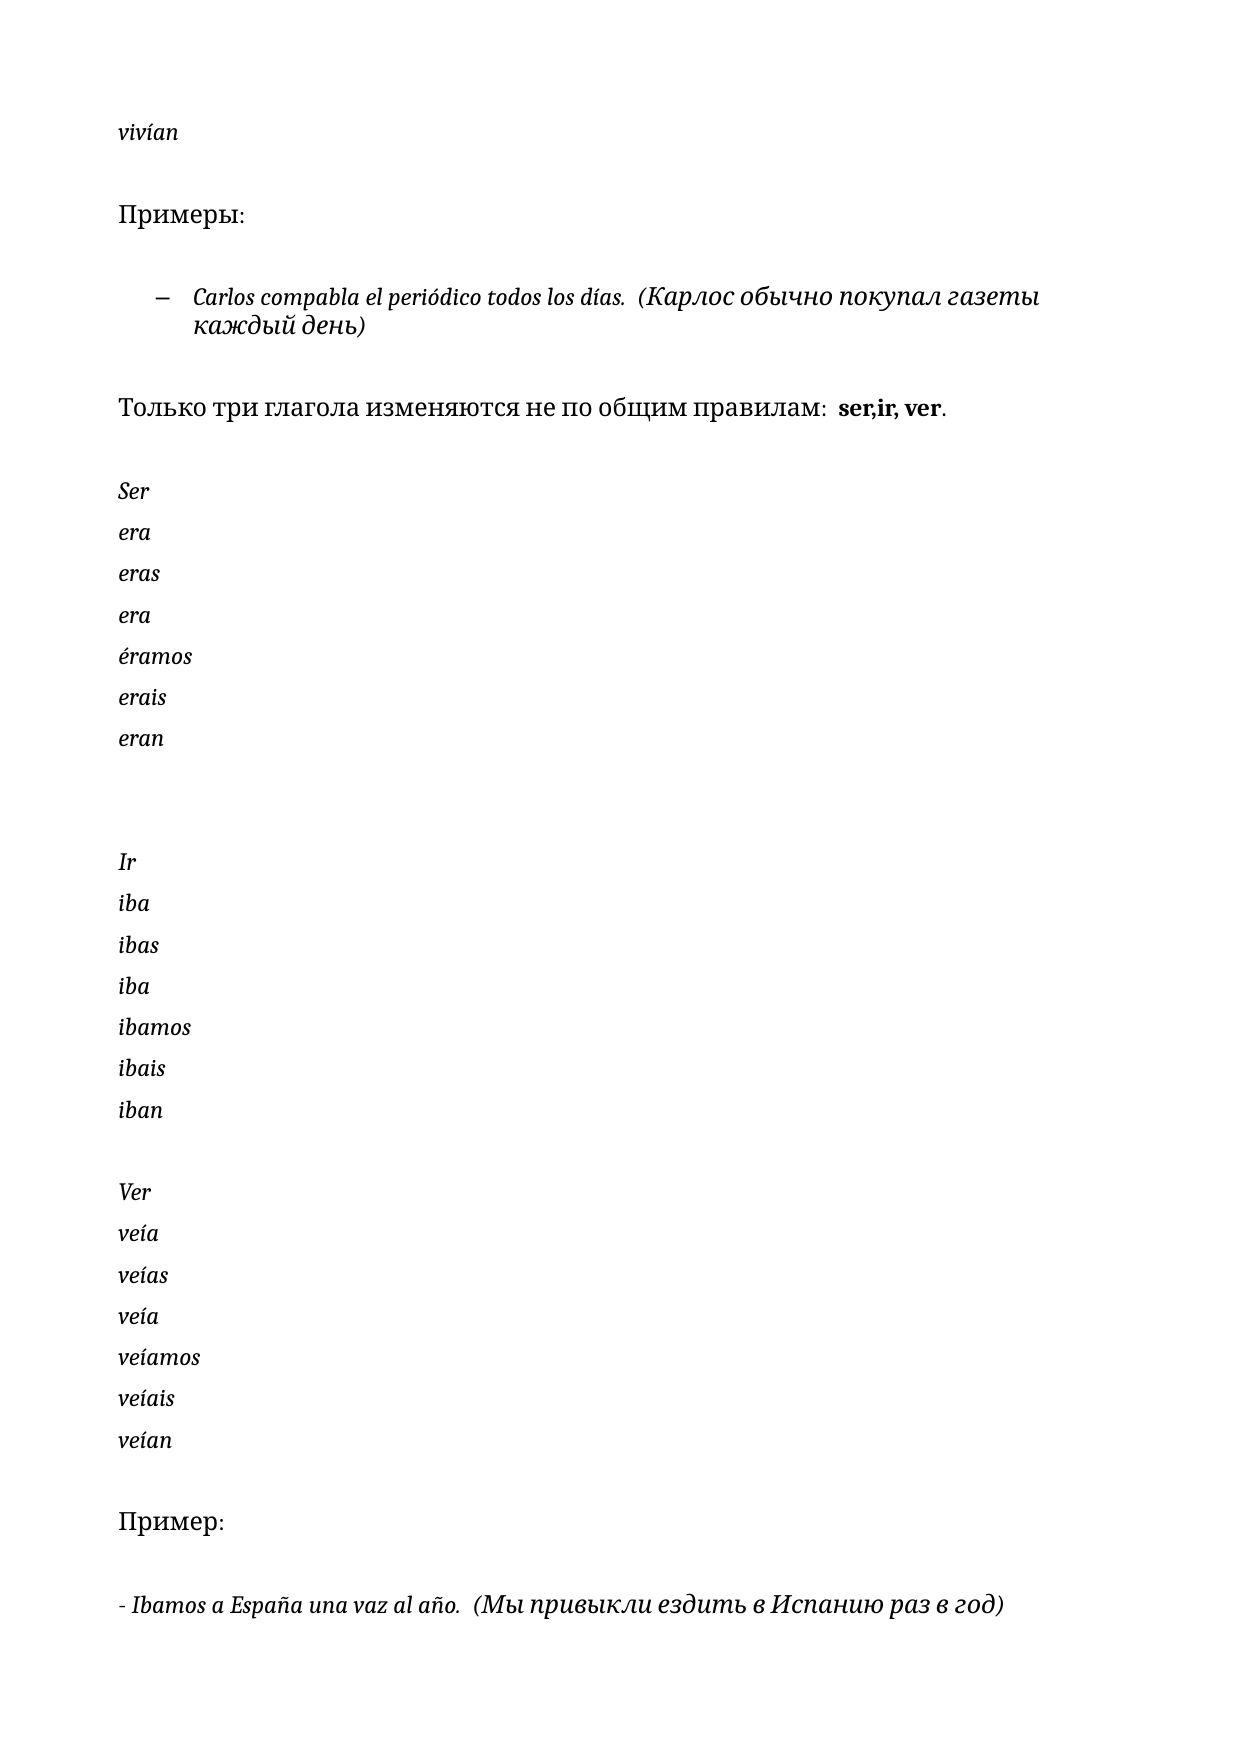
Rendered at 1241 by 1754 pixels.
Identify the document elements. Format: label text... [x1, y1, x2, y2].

text vivían [118, 118, 1122, 147]
text era [118, 601, 1122, 629]
text - Ibamos a España una vaz al año. (Мы привыкли ездить в Испанию раз в год) [118, 1591, 1122, 1619]
text eras [118, 559, 1122, 588]
text ibas [118, 931, 1122, 959]
text veía [118, 1219, 1122, 1248]
text Ser [118, 477, 1122, 506]
text iban [118, 1096, 1122, 1124]
text Ir [118, 848, 1122, 877]
text Только три глагола изменяются не по общим правилам: ser,ir, ver. [118, 394, 1122, 423]
text iba [118, 889, 1122, 918]
text Примеры: [118, 201, 1122, 229]
text eran [118, 724, 1122, 753]
list Carlos compabla el periódico todos los días. (Карлос обычно покупал газеты каждый день) [156, 283, 1122, 341]
text Пример: [118, 1508, 1122, 1537]
text veías [118, 1261, 1122, 1289]
text veía [118, 1302, 1122, 1331]
text veían [118, 1426, 1122, 1454]
text iba [118, 972, 1122, 1001]
text ibais [118, 1054, 1122, 1083]
text veíais [118, 1384, 1122, 1413]
text era [118, 518, 1122, 547]
text erais [118, 683, 1122, 712]
text Ver [118, 1178, 1122, 1207]
text éramos [118, 642, 1122, 671]
text veíamos [118, 1343, 1122, 1372]
text ibamos [118, 1013, 1122, 1042]
